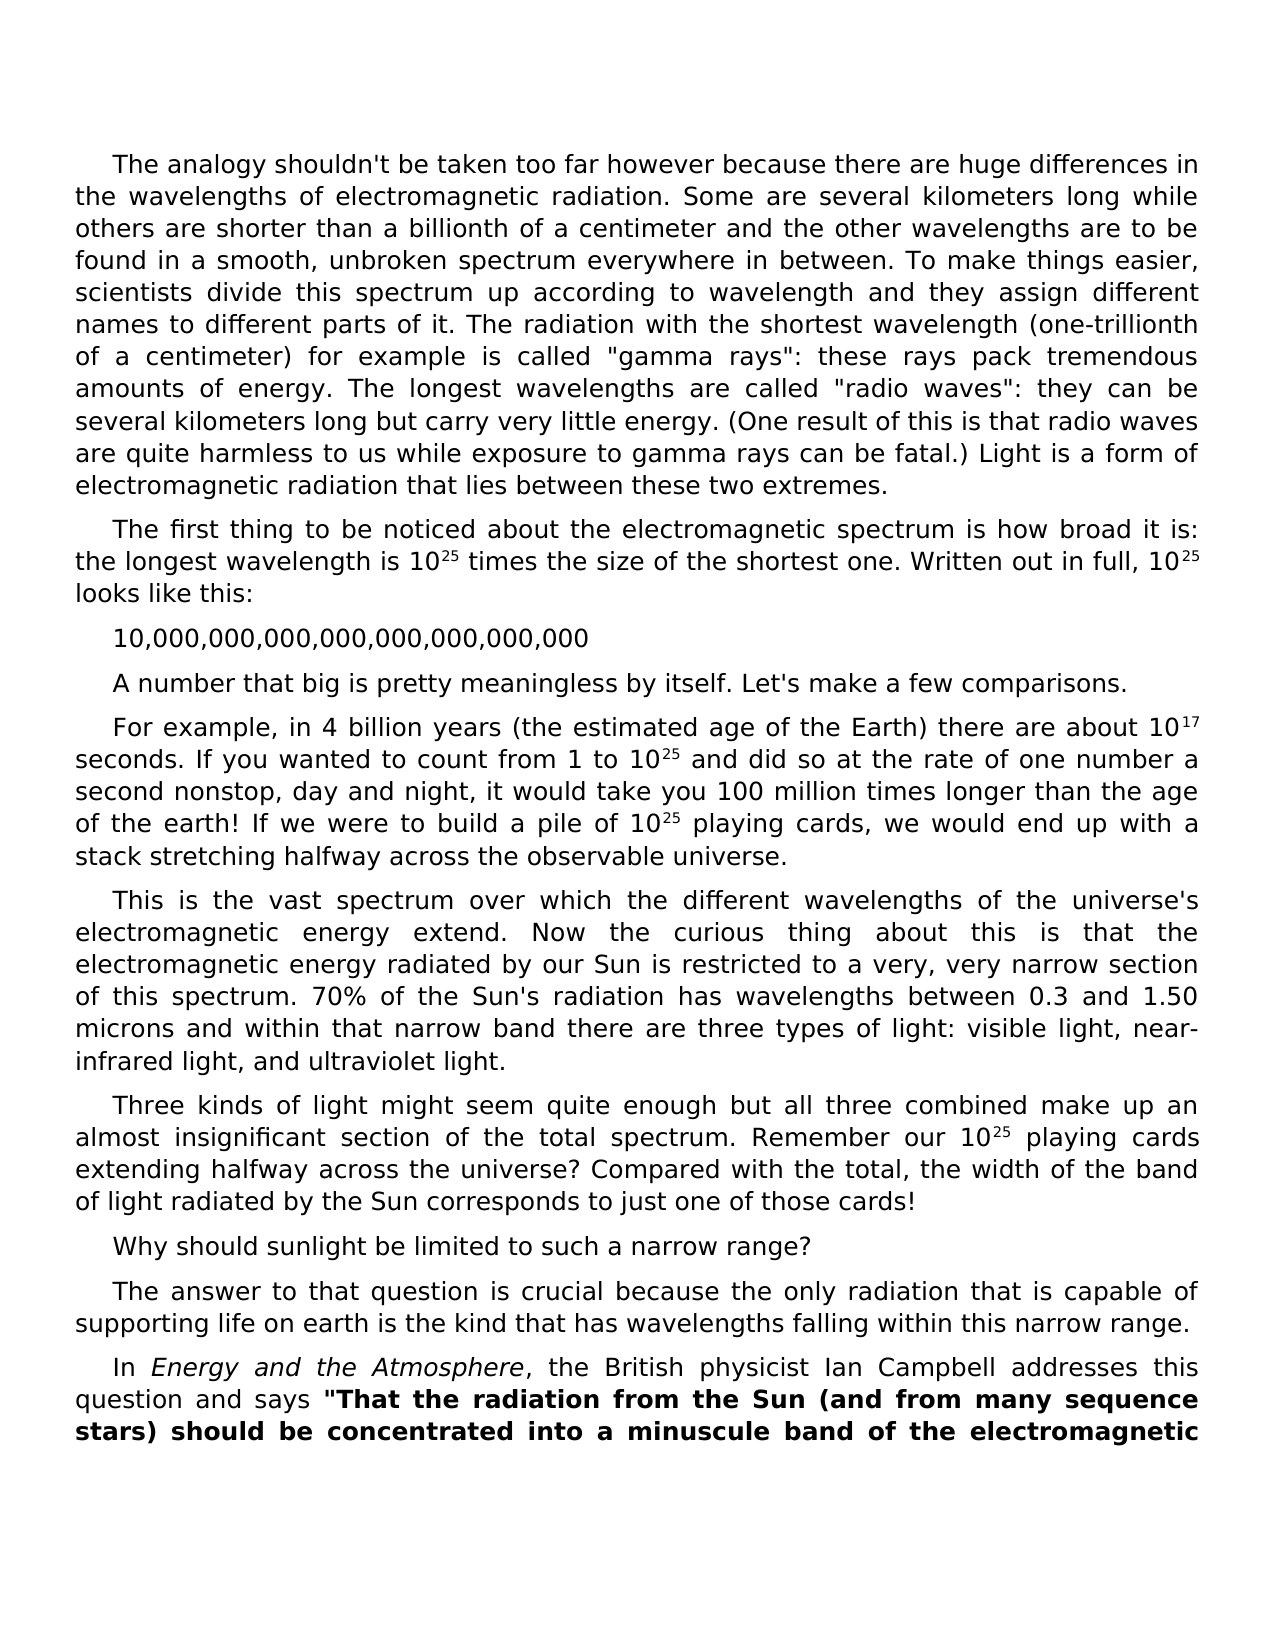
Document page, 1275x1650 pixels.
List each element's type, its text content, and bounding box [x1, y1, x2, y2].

text The analogy shouldn't be taken too far however because there are huge differences in the wavelengths of electromagnetic radiation. Some are several kilometers long while others are shorter than a billionth of a centimeter and the other wavelengths are to be found in a smooth, unbroken spectrum everywhere in between. To make things easier, scientists divide this spectrum up according to wavelength and they assign different names to different parts of it. The radiation with the shortest wavelength (one-trillionth of a centimeter) for example is called "gamma rays": these rays pack tremendous amounts of energy. The longest wavelengths are called "radio waves": they can be several kilometers long but carry very little energy. (One result of this is that radio waves are quite harmless to us while exposure to gamma rays can be fatal.) Light is a form of electromagnetic radiation that lies between these two extremes. [75, 150, 1200, 500]
text This is the vast spectrum over which the different wavelengths of the universe's electromagnetic energy extend. Now the curious thing about this is that the electromagnetic energy radiated by our Sun is restricted to a very, very narrow section of this spectrum. 70% of the Sun's radiation has wavelengths between 0.3 and 1.50 microns and within that narrow band there are three types of light: visible light, near-infrared light, and ultraviolet light. [75, 886, 1200, 1076]
text Why should sunlight be limited to such a narrow range? [75, 1232, 1200, 1261]
text In Energy and the Atmosphere, the British physicist Ian Campbell addresses this question and says "That the radiation from the Sun (and from many sequence stars) should be concentrated into a minuscule band of the electromagnetic [75, 1353, 1200, 1447]
text Three kinds of light might seem quite enough but all three combined make up an almost insignificant section of the total spectrum. Remember our 1025 playing cards extending halfway across the universe? Compared with the total, the width of the band of light radiated by the Sun corresponds to just one of those cards! [75, 1091, 1200, 1217]
text A number that big is pretty meaningless by itself. Let's make a few comparisons. [75, 669, 1200, 698]
text For example, in 4 billion years (the estimated age of the Earth) there are about 1017 seconds. If you wanted to count from 1 to 1025 and did so at the rate of one number a second nonstop, day and night, it would take you 100 million times longer than the age of the earth! If we were to build a pile of 1025 playing cards, we would end up with a stack stretching halfway across the observable universe. [75, 713, 1200, 871]
text 10,000,000,000,000,000,000,000,000 [75, 624, 1200, 653]
text The answer to that question is crucial because the only radiation that is capable of supporting life on earth is the kind that has wavelengths falling within this narrow range. [75, 1277, 1200, 1338]
text The first thing to be noticed about the electromagnetic spectrum is how broad it is: the longest wavelength is 1025 times the size of the shortest one. Written out in full, 1025 looks like this: [75, 515, 1200, 609]
